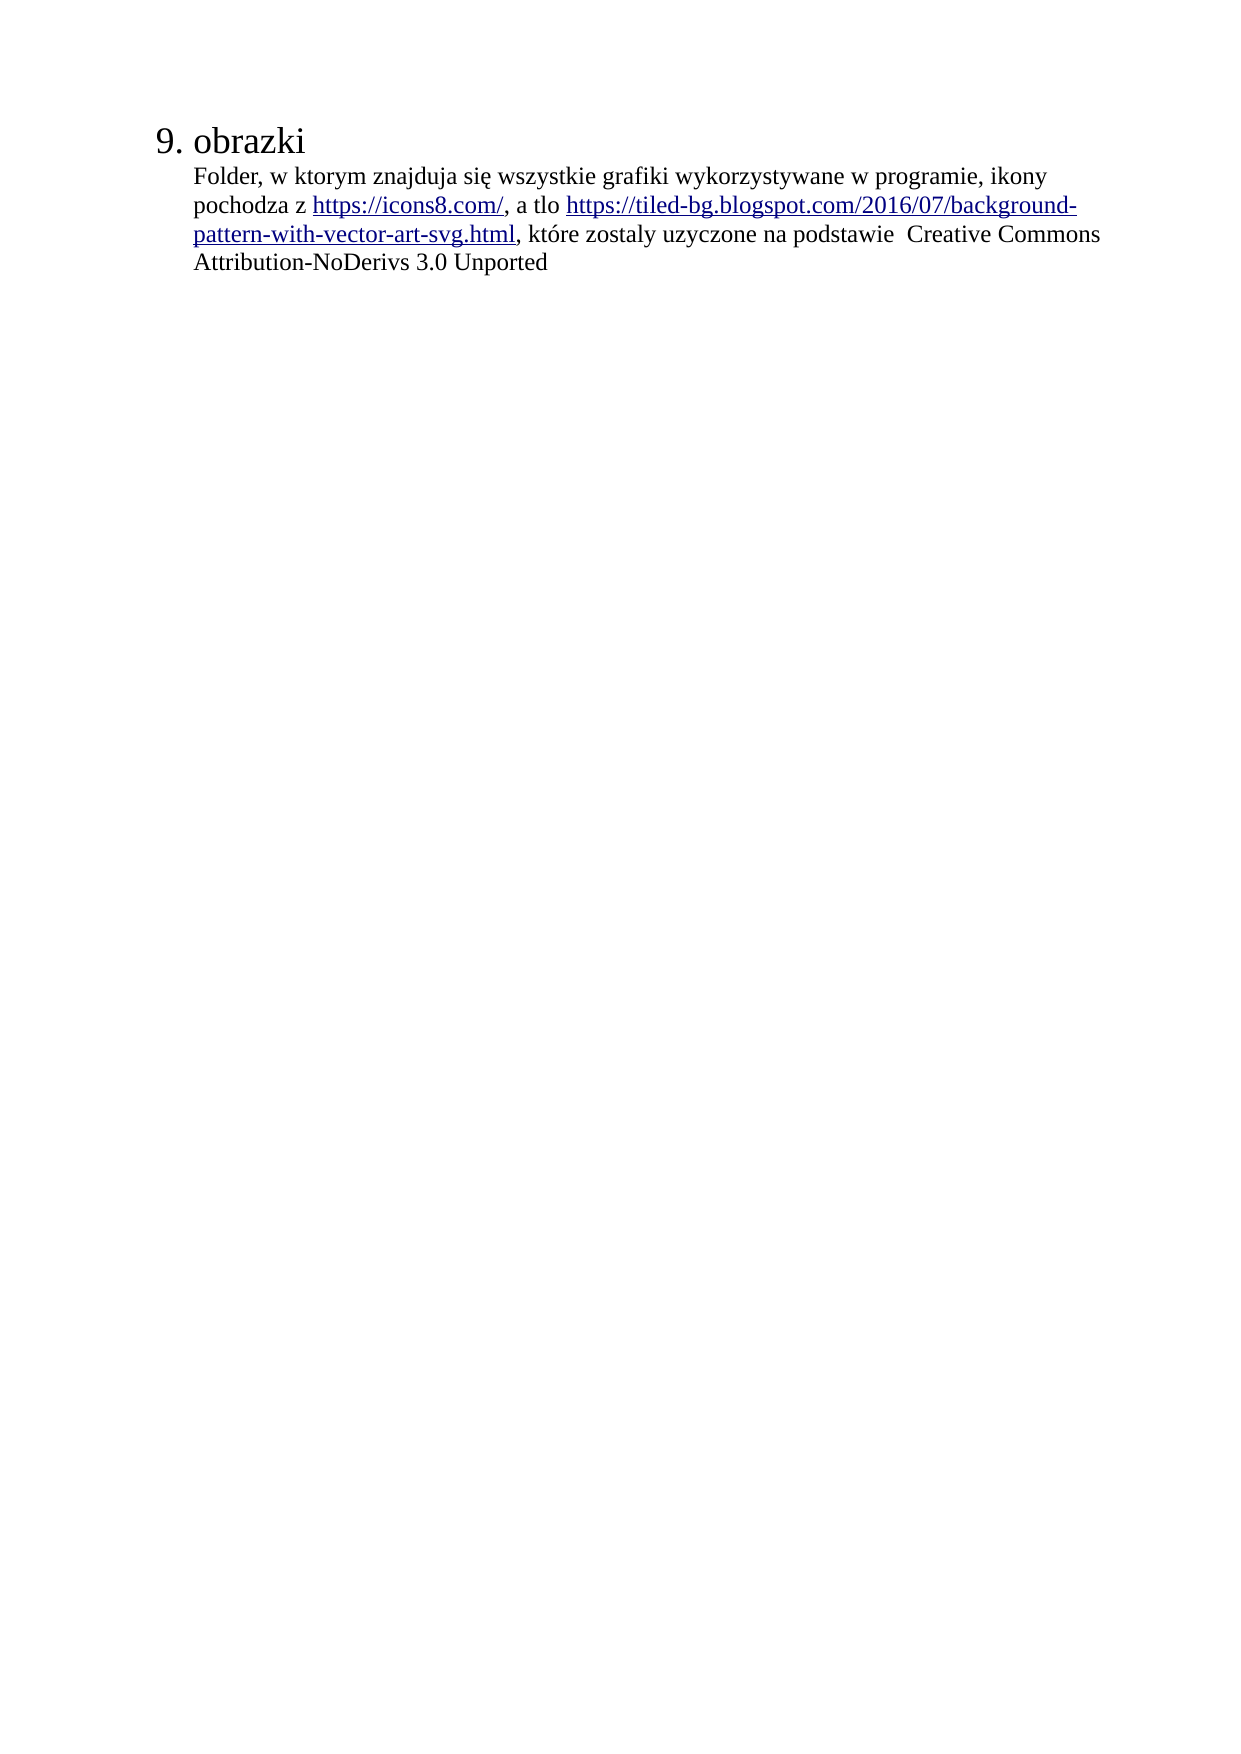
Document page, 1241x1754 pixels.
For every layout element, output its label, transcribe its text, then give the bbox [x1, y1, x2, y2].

list obrazki [156, 118, 1122, 161]
list Folder, w ktorym znajduja się wszystkie grafiki wykorzystywane w programie, ikony pochodza z https://icons8.com/, a tlo https://tiled-bg.blogspot.com/2016/07/background-pattern-with-vector-art-svg.html, które zostaly uzyczone na podstawie Creative Commons Attribution-NoDerivs 3.0 Unported [156, 161, 1122, 276]
